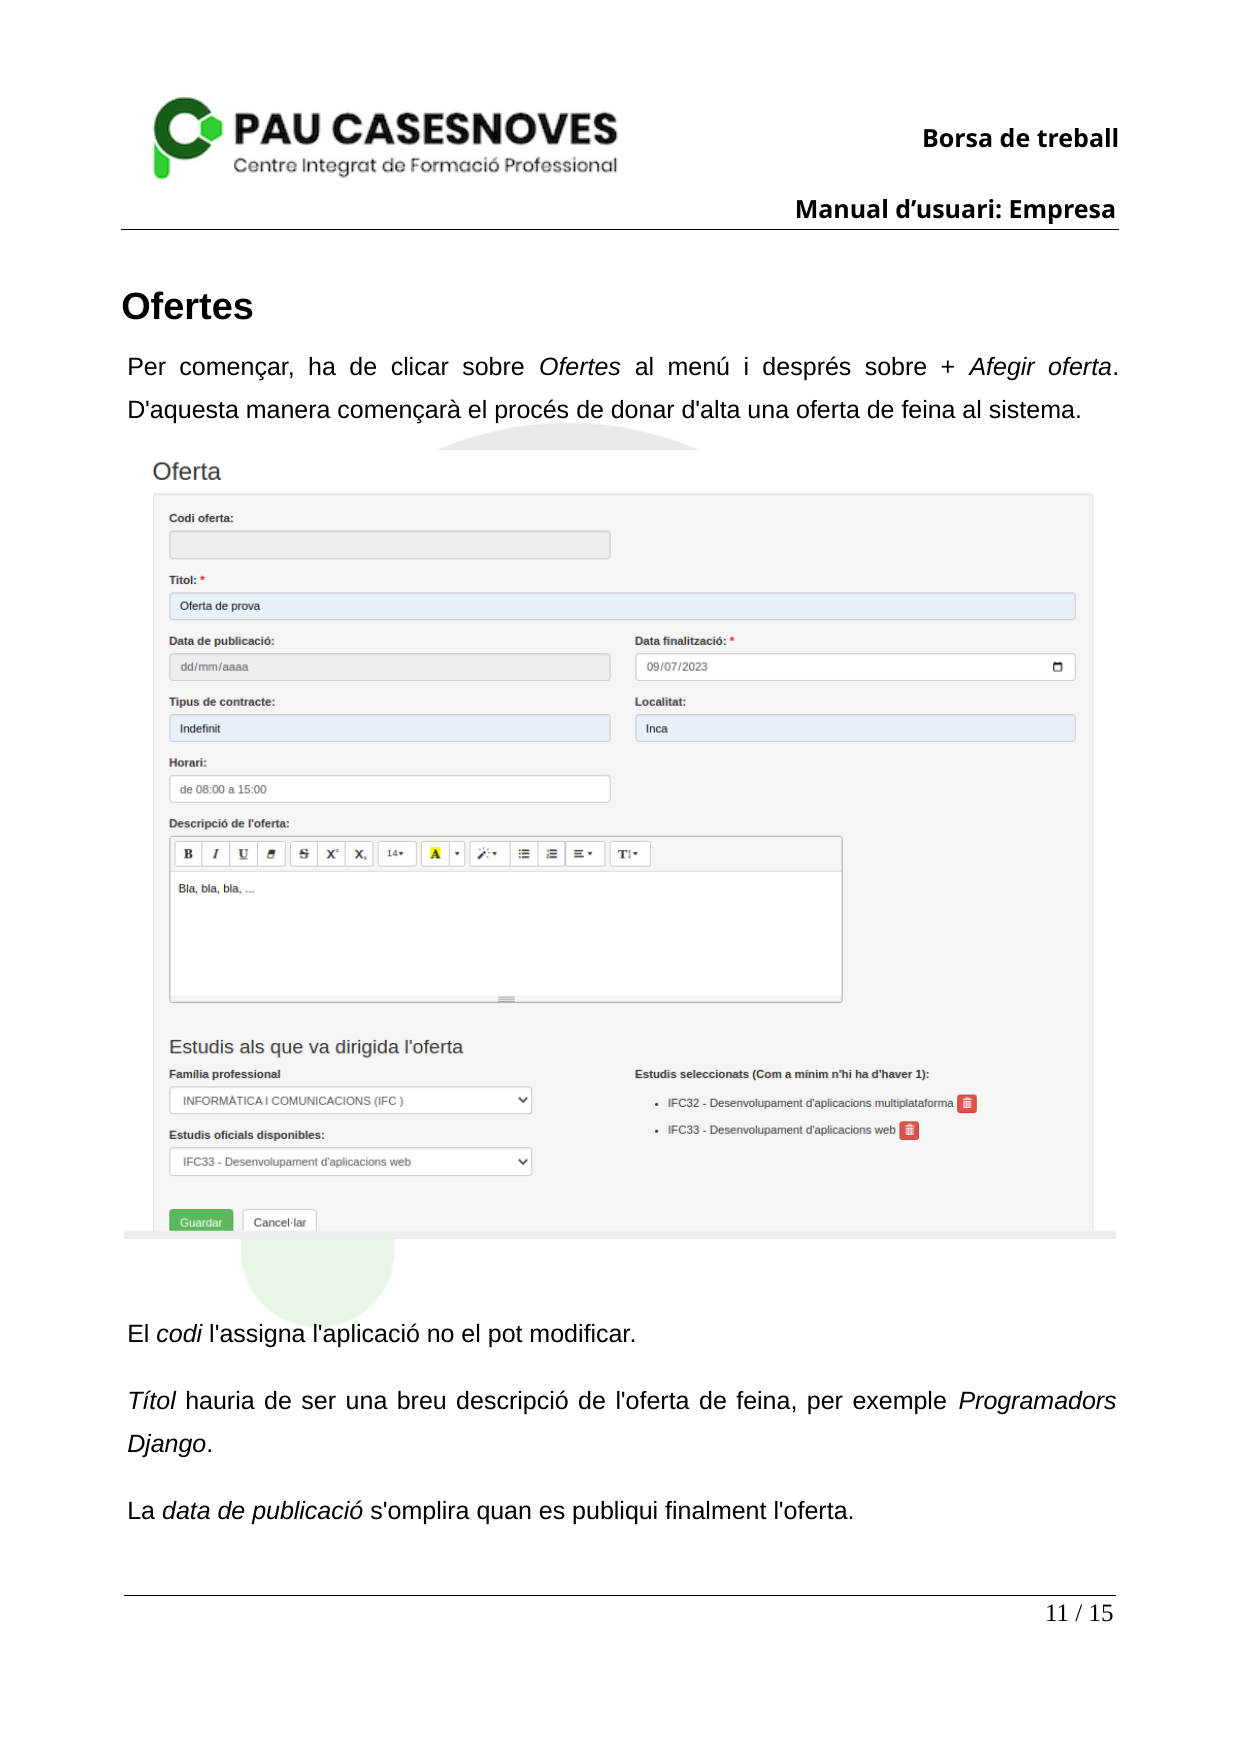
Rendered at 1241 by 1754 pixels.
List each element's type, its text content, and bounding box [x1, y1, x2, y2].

text Per començar, ha de clicar sobre Ofertes al menú i després sobre + Afegir oferta. D'aquesta manera començarà el procés de donar d'alta una oferta de feina al sistema. [127, 352, 1119, 424]
subtitle Ofertes [121, 284, 1119, 328]
text Títol hauria de ser una breu descripció de l'oferta de feina, per exemple Programadors Django. [127, 1386, 1119, 1458]
picture [124, 450, 1117, 1277]
text El codi l'assigna l'aplicació no el pot modificar. [127, 1319, 1119, 1348]
text La data de publicació s'omplira quan es publiqui finalment l'oferta. [127, 1496, 1119, 1524]
picture [139, 85, 632, 195]
